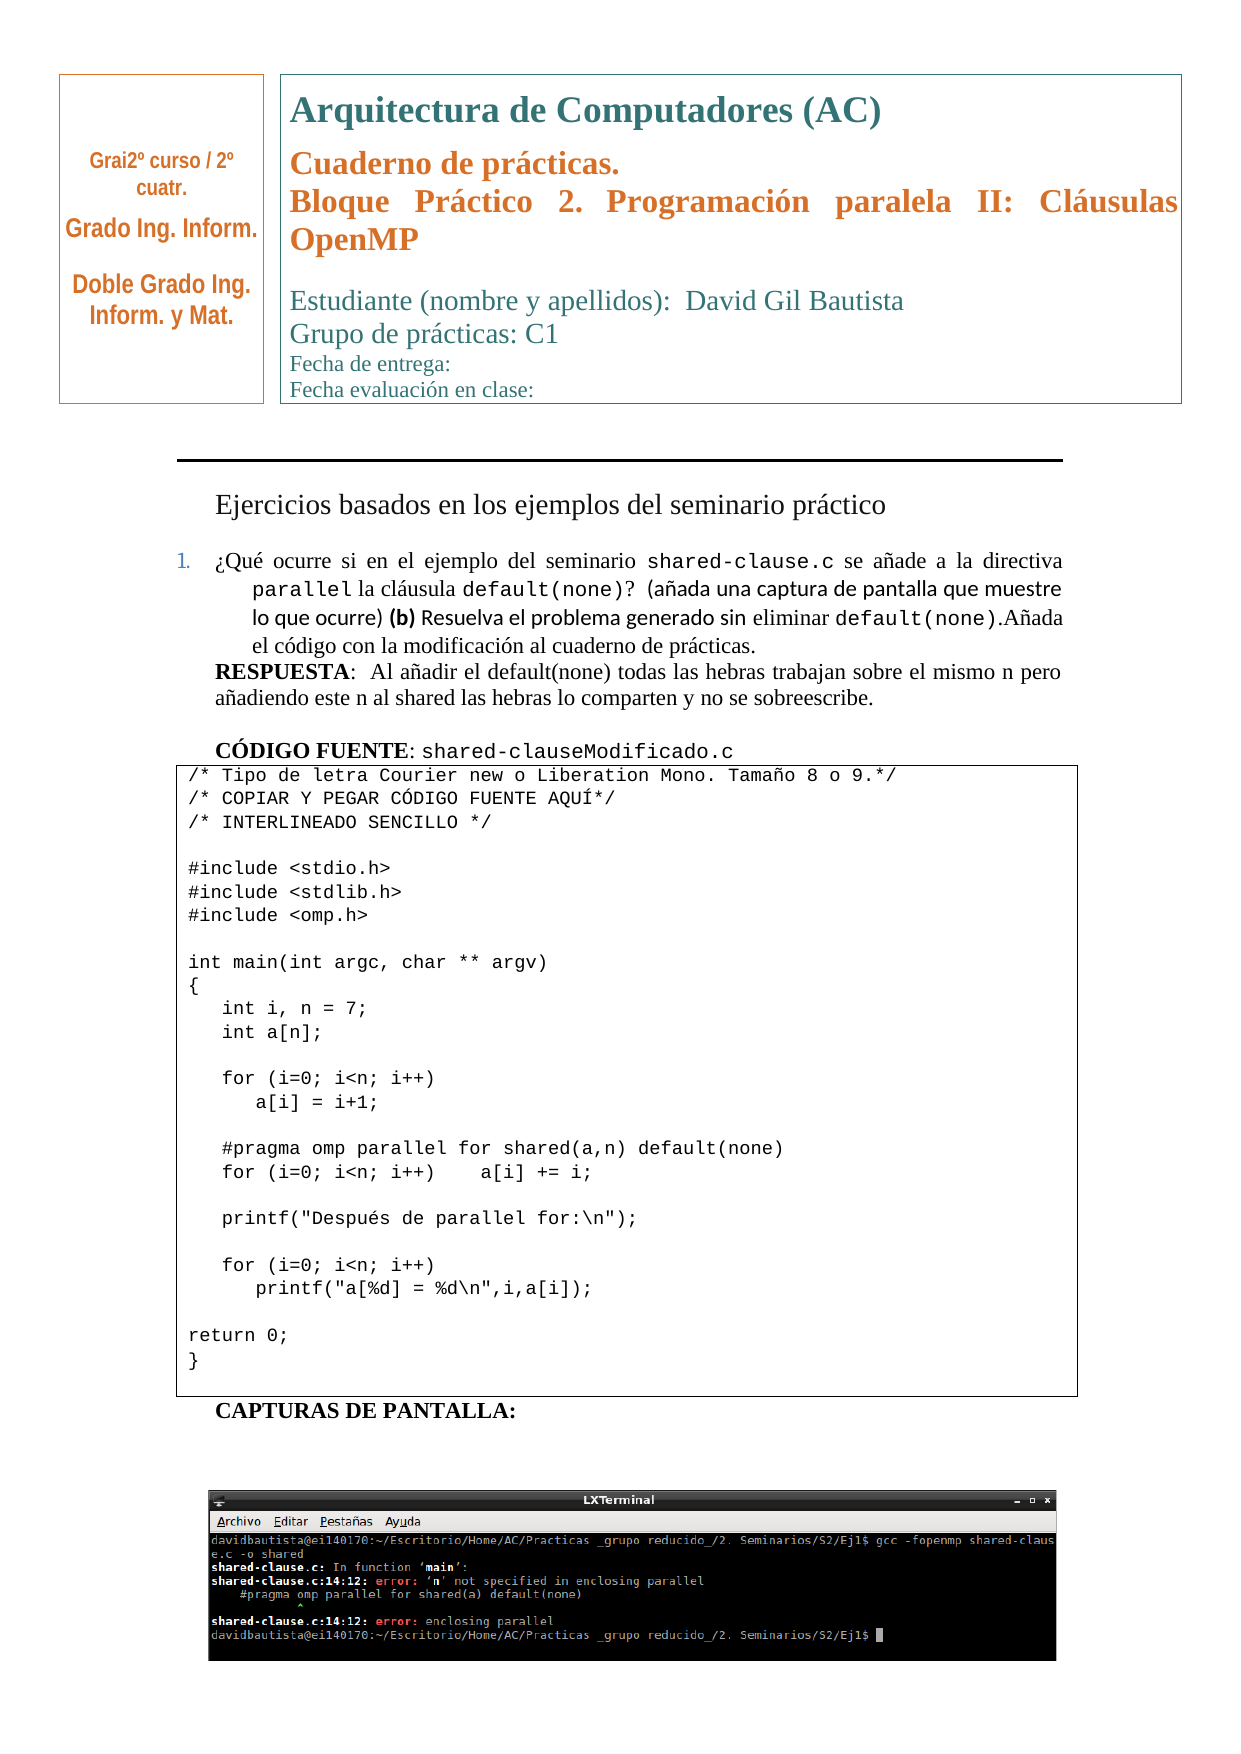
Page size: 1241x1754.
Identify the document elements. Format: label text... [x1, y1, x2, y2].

list ¿Qué ocurre si en el ejemplo del seminario shared-clause.c se añade a la directiva parallel la cláusula default(none)? (añada una captura de pantalla que muestre lo que ocurre) (b) Resuelva el problema generado sin eliminar default(none).Añada el código con la modificación al cuaderno de prácticas. [177, 547, 1063, 658]
table_header Arquitectura de Computadores (AC) Cuaderno de prácticas. Bloque Práctico 2. Programación paralela II: Cláusulas OpenMP Estudiante (nombre y apellidos): David Gil Bautista Grupo de prácticas: C1 Fecha de entrega: Fecha evaluación en clase: [281, 75, 1181, 403]
picture [208, 1490, 1057, 1661]
text RESPUESTA: Al añadir el default(none) todas las hebras trabajan sobre el mismo n pero añadiendo este n al shared las hebras lo comparten y no se sobreescribe. [215, 658, 1063, 711]
table_header /* Tipo de letra Courier new o Liberation Mono. Tamaño 8 o 9.*/ /* COPIAR Y PEGAR CÓDIGO FUENTE AQUÍ*/ /* INTERLINEADO SENCILLO */ #include <stdio.h> #include <stdlib.h> #include <omp.h> int main(int argc, char ** argv) { int i, n = 7; int a[n]; for (i=0; i<n; i++) a[i] = i+1; #pragma omp parallel for shared(a,n) default(none) for (i=0; i<n; i++) a[i] += i; printf("Después de parallel for:\n"); for (i=0; i<n; i++) printf("a[%d] = %d\n",i,a[i]); return 0; } [177, 766, 1077, 1396]
table_header [264, 74, 280, 403]
text CAPTURAS DE PANTALLA: [215, 1397, 1063, 1424]
subtitle Ejercicios basados en los ejemplos del seminario práctico [177, 487, 1063, 520]
table_header Grai2º curso / 2º cuatr. Grado Ing. Inform. Doble Grado Ing. Inform. y Mat. [60, 75, 263, 403]
text CÓDIGO FUENTE: shared-clauseModificado.c [215, 737, 1063, 765]
